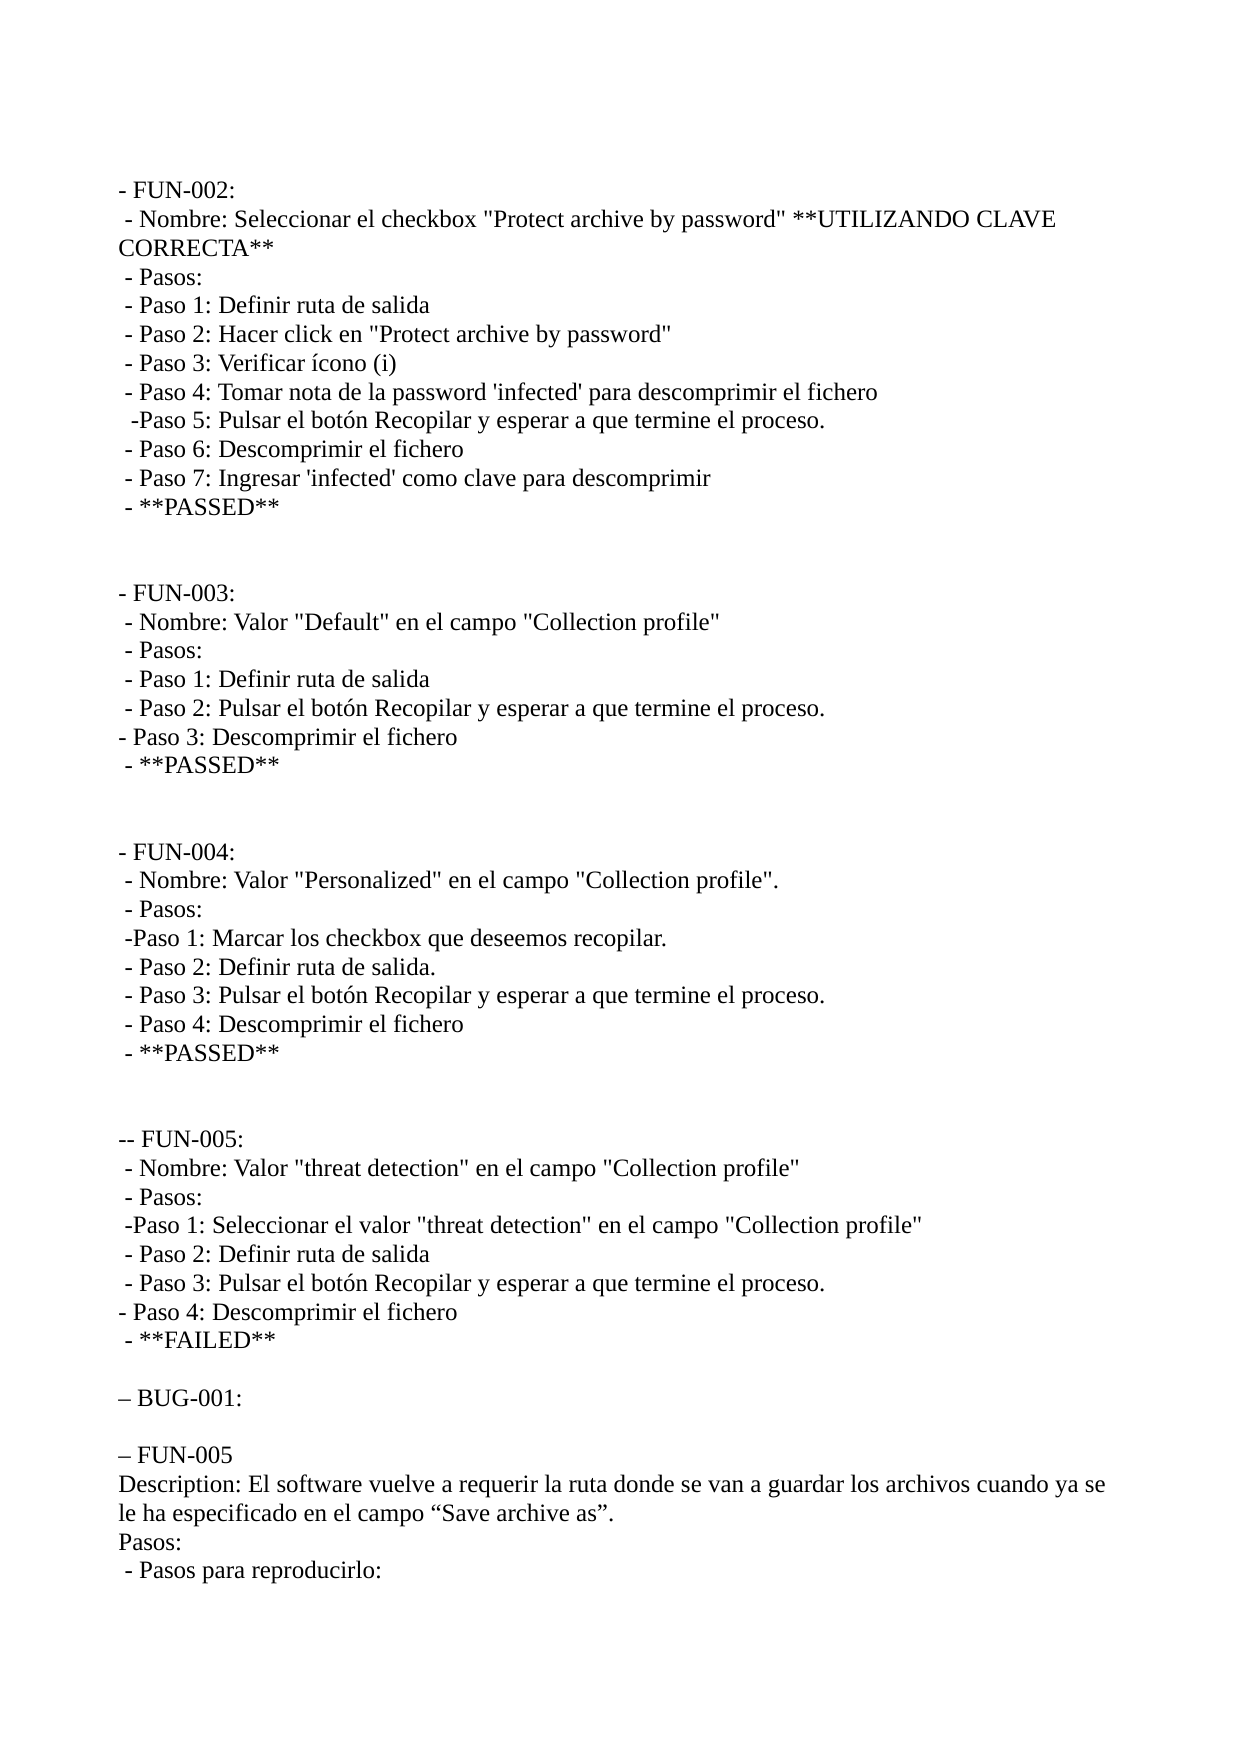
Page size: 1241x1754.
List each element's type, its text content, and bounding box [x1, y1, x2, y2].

text - Paso 2: Pulsar el botón Recopilar y esperar a que termine el proceso. [118, 693, 1122, 722]
text -Paso 1: Marcar los checkbox que deseemos recopilar. - Paso 2: Definir ruta de salida. [118, 923, 1122, 981]
text - FUN-003: - Nombre: Valor "Default" en el campo "Collection profile" - Pasos: - Paso 1: Definir ruta de salida [118, 578, 1122, 693]
text [118, 118, 1122, 176]
text -Paso 5: Pulsar el botón Recopilar y esperar a que termine el proceso. - Paso 6: Descomprimir el fichero - Paso 7: Ingresar 'infected' como clave para descomprimir - **PASSED** [118, 406, 1122, 521]
text -- FUN-005: - Nombre: Valor "threat detection" en el campo "Collection profile" - Pasos: [118, 1124, 1122, 1211]
text - FUN-004: - Nombre: Valor "Personalized" en el campo "Collection profile". - Pasos: [118, 837, 1122, 923]
text Pasos: [118, 1527, 1122, 1556]
text – BUG-001: [118, 1383, 1122, 1412]
text - Paso 3: Pulsar el botón Recopilar y esperar a que termine el proceso. [118, 981, 1122, 1009]
text - Pasos para reproducirlo: [118, 1556, 1122, 1584]
text - Paso 4: Descomprimir el fichero - **FAILED** [118, 1297, 1122, 1354]
text -Paso 1: Seleccionar el valor "threat detection" en el campo "Collection profile" - Paso 2: Definir ruta de salida [118, 1211, 1122, 1268]
text - Paso 3: Pulsar el botón Recopilar y esperar a que termine el proceso. [118, 1268, 1122, 1297]
text - FUN-002: - Nombre: Seleccionar el checkbox "Protect archive by password" **UTILIZANDO CLAVE CORRECTA** - Pasos: - Paso 1: Definir ruta de salida - Paso 2: Hacer click en "Protect archive by password" - Paso 3: Verificar ícono (i) - Paso 4: Tomar nota de la password 'infected' para descomprimir el fichero [118, 176, 1122, 406]
text Description: El software vuelve a requerir la ruta donde se van a guardar los archivos cuando ya se le ha especificado en el campo “Save archive as”. [118, 1469, 1122, 1527]
text – FUN-005 [118, 1441, 1122, 1469]
text - Paso 4: Descomprimir el fichero - **PASSED** [118, 1009, 1122, 1067]
text - Paso 3: Descomprimir el fichero - **PASSED** [118, 722, 1122, 779]
